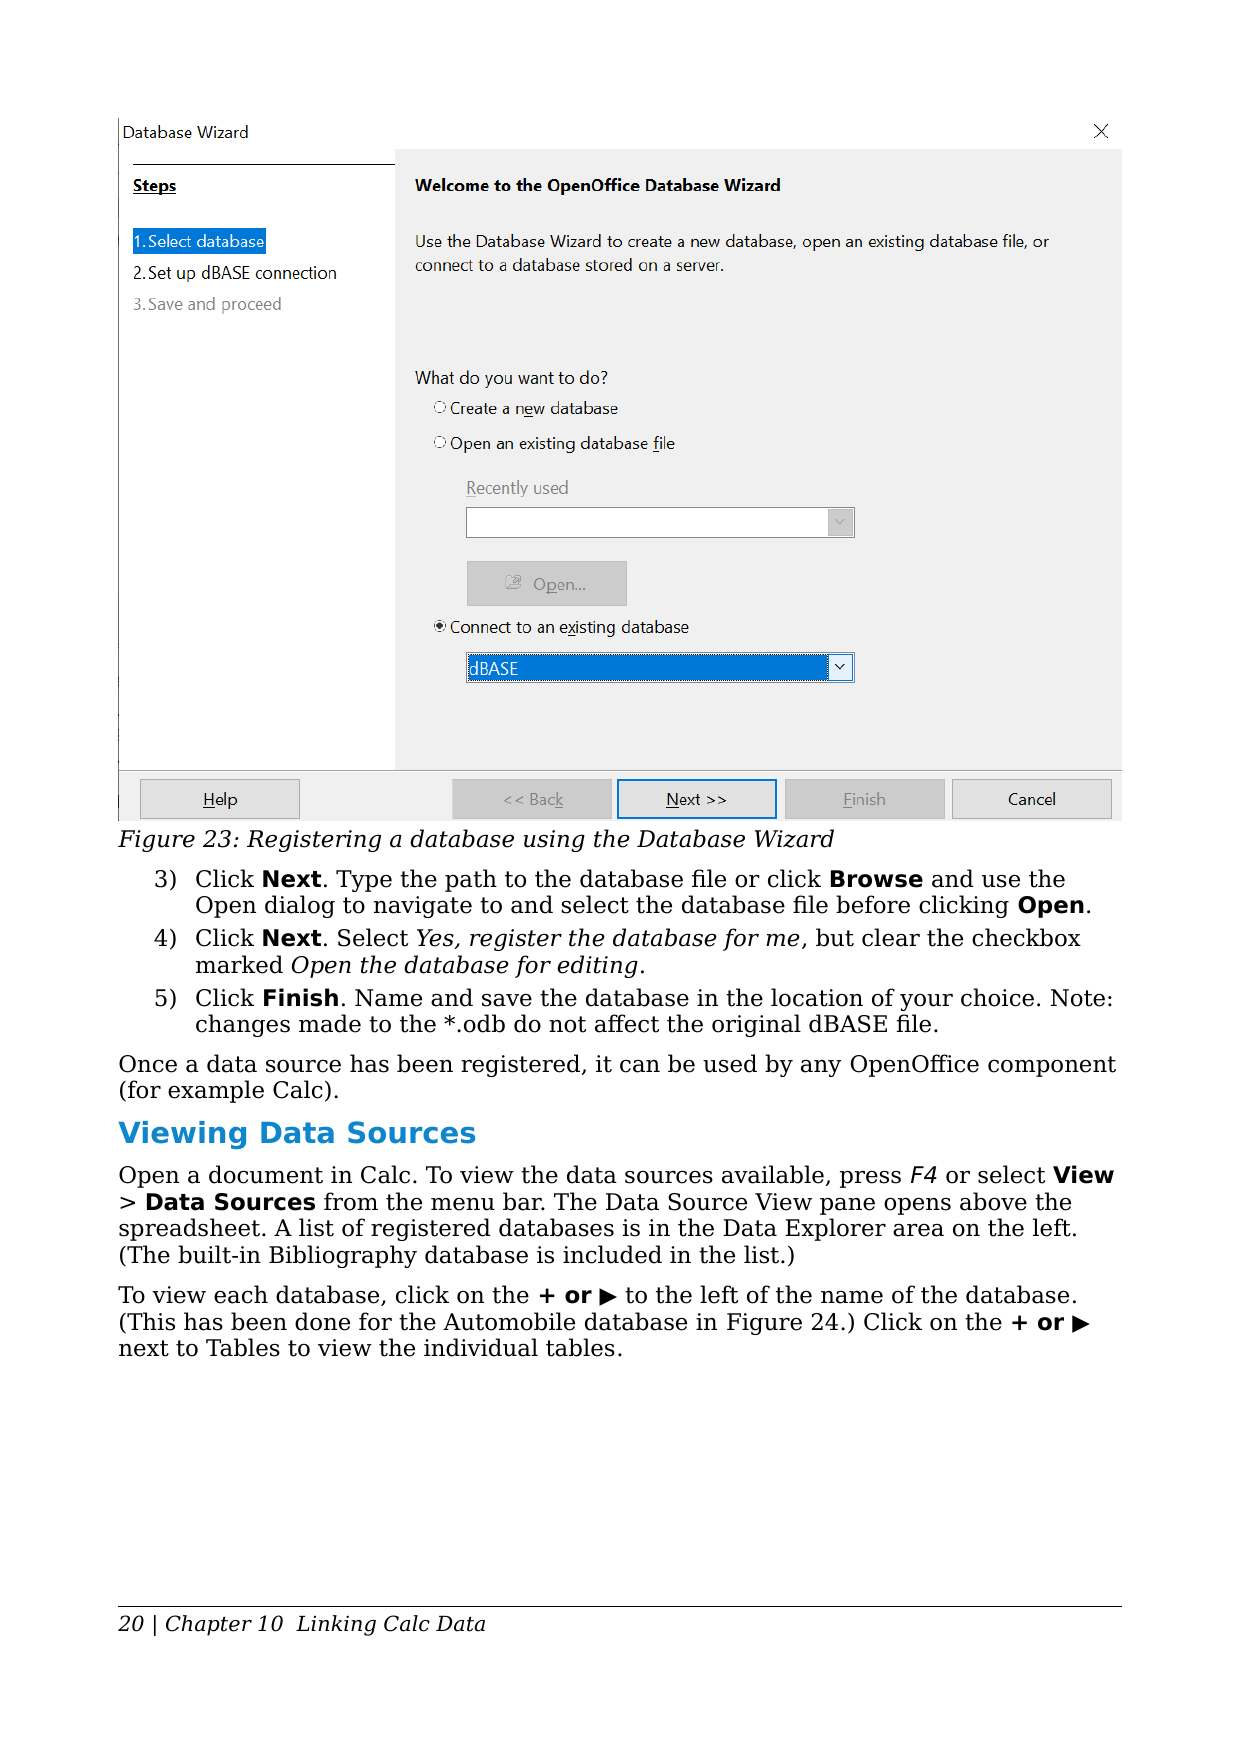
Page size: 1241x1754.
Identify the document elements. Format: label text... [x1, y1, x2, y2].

subtitle Viewing Data Sources [118, 1116, 1122, 1150]
picture [118, 118, 1122, 821]
list Click Next. Type the path to the database file or click Browse and use the Open dialog to navigate to and select the database file before clicking Open. [177, 866, 1122, 919]
text Open a document in Calc. To view the data sources available, press F4 or select View > Data Sources from the menu bar. The Data Source View pane opens above the spreadsheet. A list of registered databases is in the Data Explorer area on the left. (The built-in Bibliography database is included in the list.) [118, 1162, 1122, 1269]
list Click Next. Select Yes, register the database for me, but clear the checkbox marked Open the database for editing. [177, 925, 1122, 979]
text Once a data source has been registered, it can be used by any OpenOffice component (for example Calc). [118, 1051, 1122, 1104]
list Click Finish. Name and save the database in the location of your choice. Note: changes made to the *.odb do not affect the original dBASE file. [177, 985, 1122, 1038]
text Figure 23: Registering a database using the Database Wizard [118, 827, 1122, 853]
text To view each database, click on the + or ▶ to the left of the name of the database. (This has been done for the Automobile database in Figure 24.) Click on the + or ▶ next to Tables to view the individual tables. [118, 1281, 1122, 1362]
